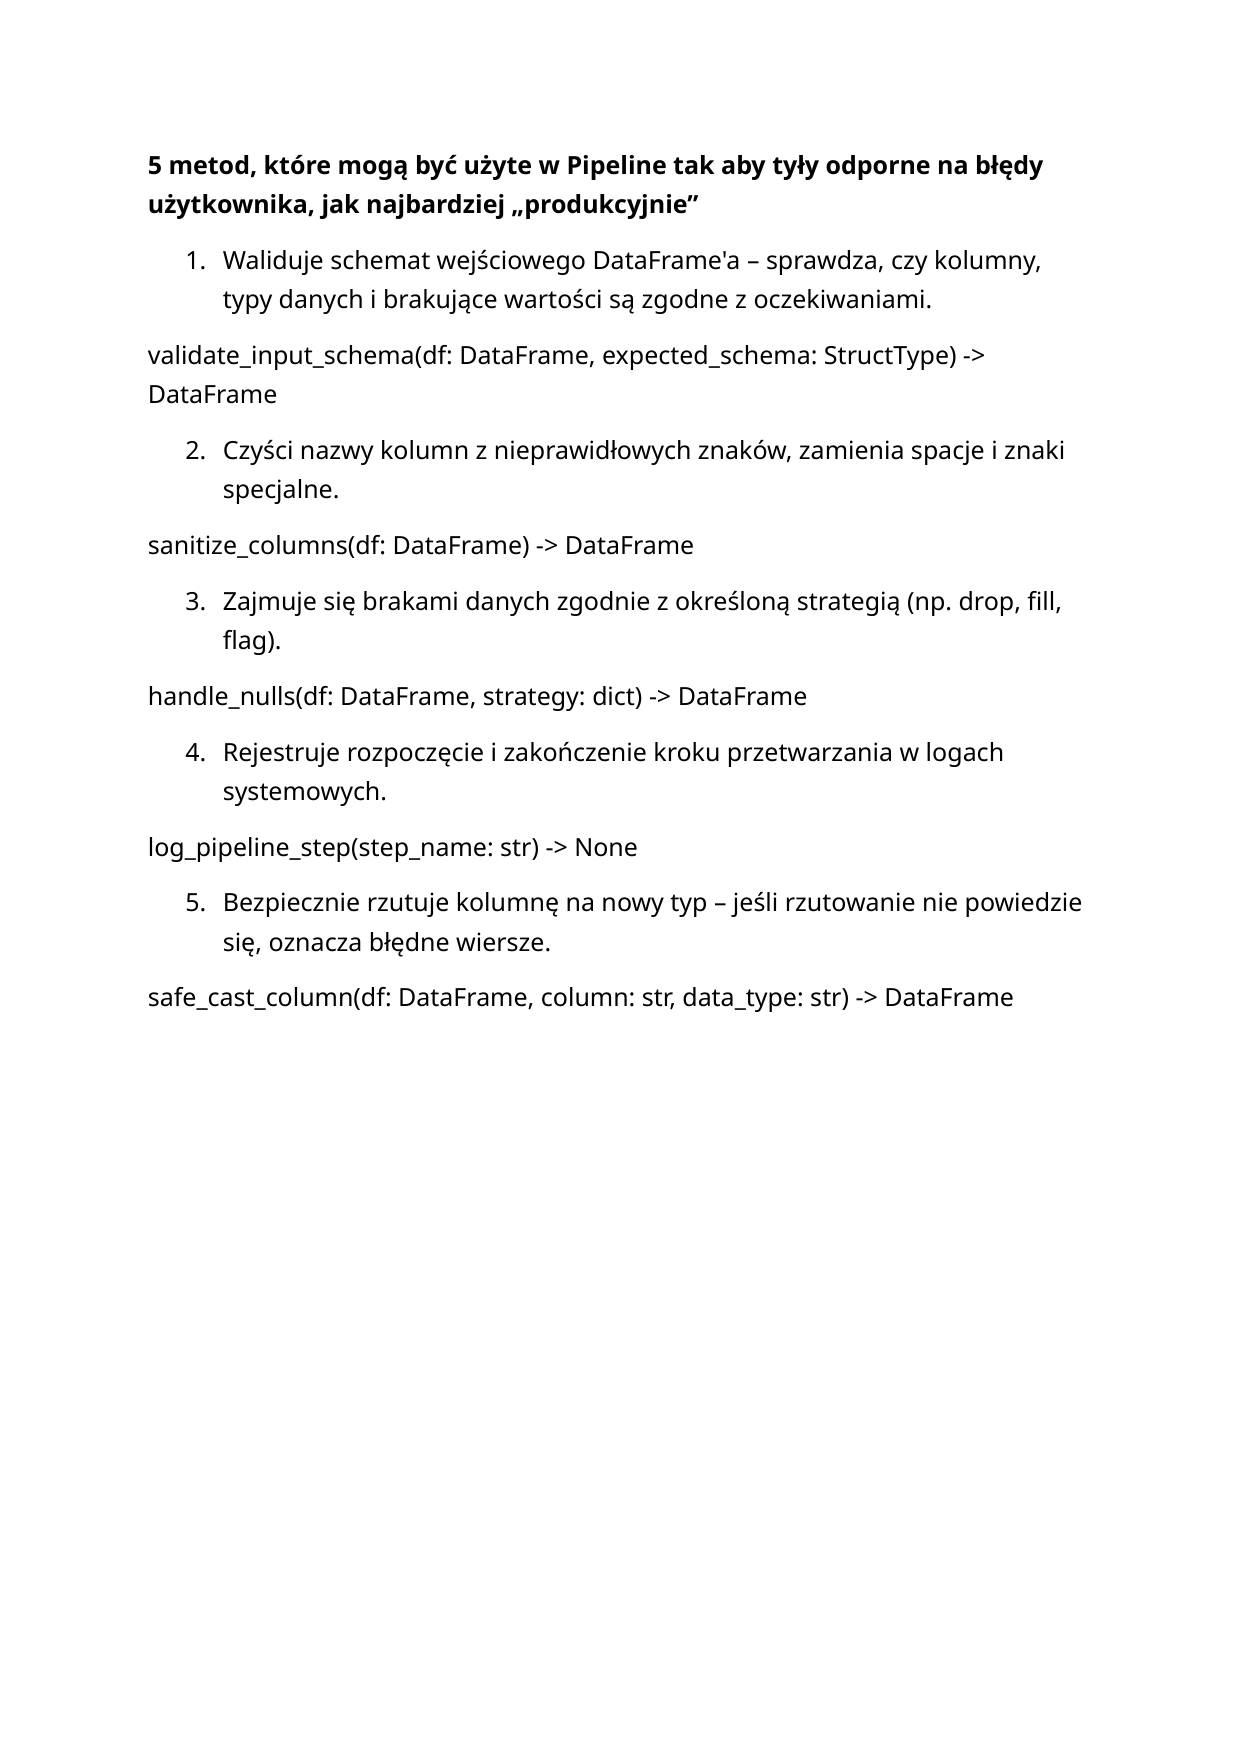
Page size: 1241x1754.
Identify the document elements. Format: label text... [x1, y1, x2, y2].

list Zajmuje się brakami danych zgodnie z określoną strategią (np. drop, fill, flag). [185, 583, 1093, 657]
list Czyści nazwy kolumn z nieprawidłowych znaków, zamienia spacje i znaki specjalne. [185, 433, 1093, 506]
list Rejestruje rozpoczęcie i zakończenie kroku przetwarzania w logach systemowych. [185, 734, 1093, 807]
text handle_nulls(df: DataFrame, strategy: dict) -> DataFrame [148, 678, 1093, 712]
text 5 metod, które mogą być użyte w Pipeline tak aby tyły odporne na błędy użytkownika, jak najbardziej „produkcyjnie” [148, 148, 1093, 221]
text validate_input_schema(df: DataFrame, expected_schema: StructType) -> DataFrame [148, 338, 1093, 411]
list Bezpiecznie rzutuje kolumnę na nowy typ – jeśli rzutowanie nie powiedzie się, oznacza błędne wiersze. [185, 885, 1093, 958]
list Waliduje schemat wejściowego DataFrame'a – sprawdza, czy kolumny, typy danych i brakujące wartości są zgodne z oczekiwaniami. [185, 243, 1093, 316]
text safe_cast_column(df: DataFrame, column: str, data_type: str) -> DataFrame [148, 980, 1093, 1014]
text sanitize_columns(df: DataFrame) -> DataFrame [148, 528, 1093, 562]
text log_pipeline_step(step_name: str) -> None [148, 829, 1093, 863]
